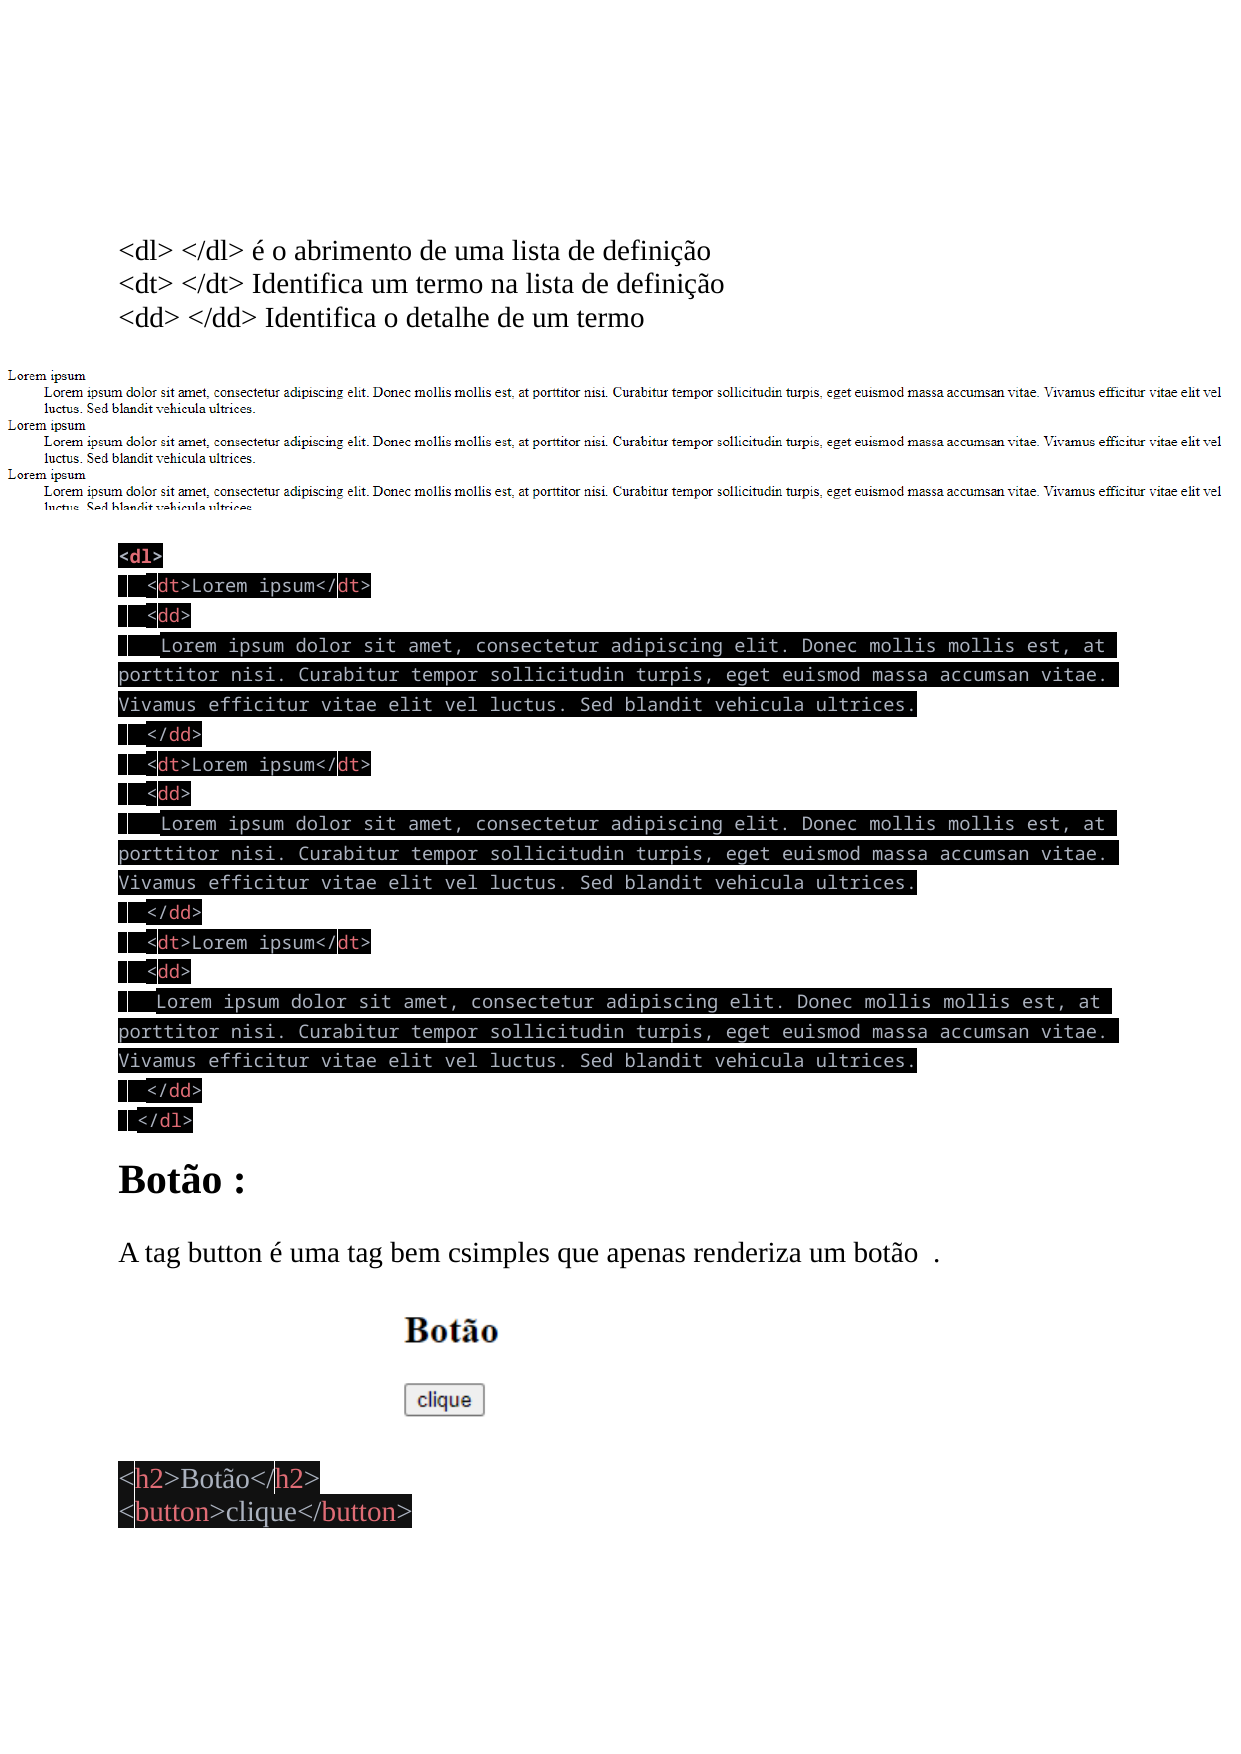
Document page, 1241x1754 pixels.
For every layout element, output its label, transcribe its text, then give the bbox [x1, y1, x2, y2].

text Lorem ipsum dolor sit amet, consectetur adipiscing elit. Donec mollis mollis est, at porttitor nisi. Curabitur tempor sollicitudin turpis, eget euismod massa accumsan vitae. Vivamus efficitur vitae elit vel luctus. Sed blandit vehicula ultrices. [118, 806, 1122, 895]
text </dd> [118, 717, 1122, 747]
picture [392, 1294, 545, 1426]
text A tag button é uma tag bem csimples que apenas renderiza um botão . [118, 1236, 1122, 1269]
text Lorem ipsum dolor sit amet, consectetur adipiscing elit. Donec mollis mollis est, at porttitor nisi. Curabitur tempor sollicitudin turpis, eget euismod massa accumsan vitae. Vivamus efficitur vitae elit vel luctus. Sed blandit vehicula ultrices. [118, 628, 1122, 717]
text Lorem ipsum dolor sit amet, consectetur adipiscing elit. Donec mollis mollis est, at porttitor nisi. Curabitur tempor sollicitudin turpis, eget euismod massa accumsan vitae. Vivamus efficitur vitae elit vel luctus. Sed blandit vehicula ultrices. [118, 984, 1122, 1073]
text <dt>Lorem ipsum</dt> [118, 925, 1122, 954]
picture [0, 354, 1222, 510]
text <h2>Botão</h2> [118, 1461, 1122, 1494]
text </dd> [118, 895, 1122, 925]
text <dt> </dt> Identifica um termo na lista de definição [118, 267, 1122, 300]
text <dt>Lorem ipsum</dt> [118, 568, 1122, 598]
text </dd> [118, 1073, 1122, 1103]
text <dd> [118, 598, 1122, 628]
text <dl> [118, 543, 1122, 568]
text <dd> </dd> Identifica o detalhe de um termo [118, 300, 1122, 334]
text <dt>Lorem ipsum</dt> [118, 747, 1122, 776]
text Botão : [118, 1154, 1122, 1202]
text <button>clique</button> [118, 1494, 1122, 1528]
text <dl> </dl> é o abrimento de uma lista de definição [118, 233, 1122, 267]
text </dl> [118, 1103, 1122, 1133]
text <dd> [118, 776, 1122, 806]
text <dd> [118, 954, 1122, 984]
